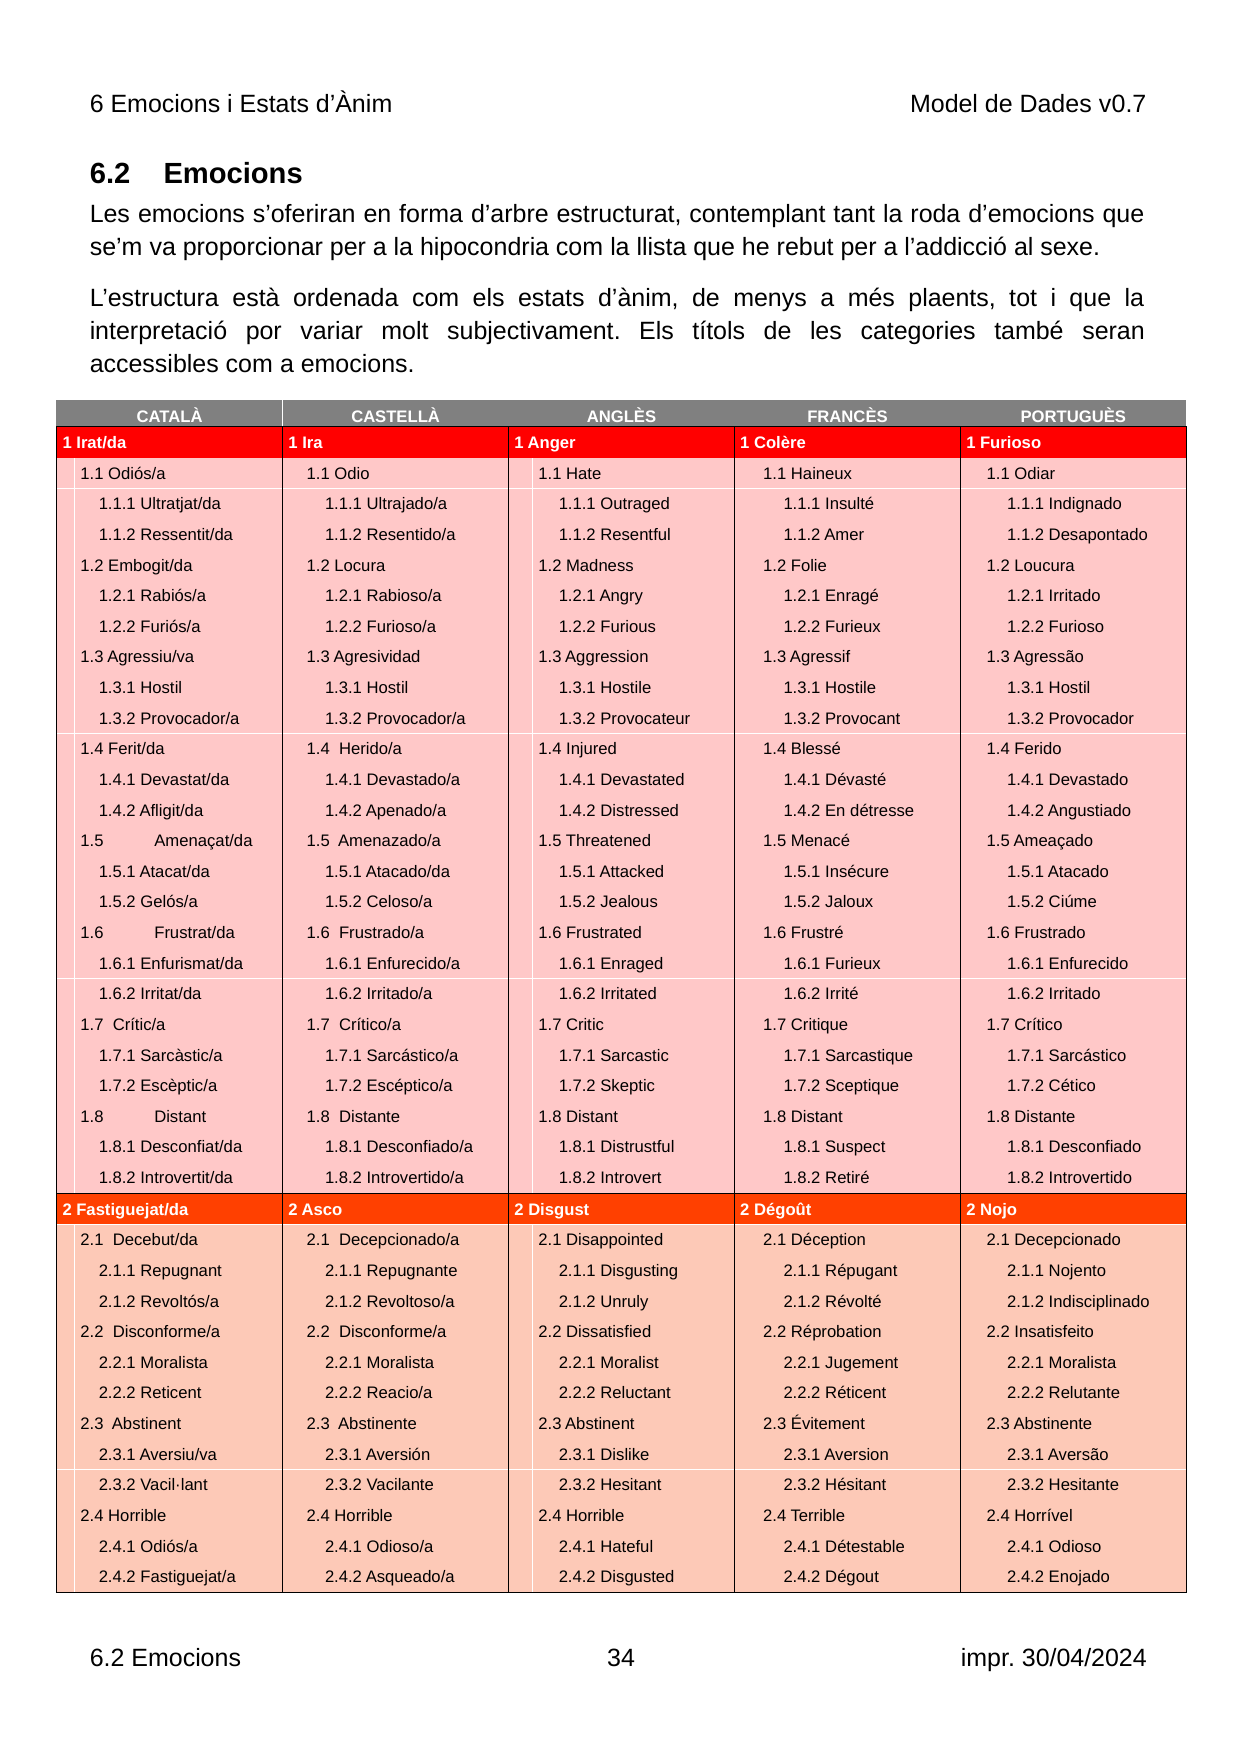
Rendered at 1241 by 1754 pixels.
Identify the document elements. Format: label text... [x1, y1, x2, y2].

table_cell 2 Dégoût [735, 1194, 960, 1224]
table_cell 1.2.1 Rabioso/a [319, 580, 508, 611]
table_cell [509, 703, 532, 733]
table_cell [961, 734, 981, 764]
table_cell [735, 887, 757, 917]
table_cell 2.4 Horrível [981, 1500, 1186, 1531]
table_cell [981, 1070, 1001, 1101]
table_cell [283, 764, 301, 795]
table_cell [509, 1132, 532, 1162]
table_cell [735, 1347, 757, 1378]
table_cell 2.2.1 Moralista [93, 1347, 282, 1378]
table_cell 2.4.2 Asqueado/a [319, 1561, 508, 1592]
table_cell 1.3 Agressif [757, 642, 960, 672]
table_cell [735, 611, 757, 642]
table_cell [735, 1500, 757, 1531]
table_cell [757, 979, 778, 1009]
table_cell [735, 764, 757, 795]
table_cell [981, 1286, 1001, 1316]
table_cell [57, 1101, 74, 1132]
table_cell [981, 1439, 1001, 1469]
table_cell [757, 611, 778, 642]
table_cell 1.8.1 Desconfiado/a [319, 1132, 508, 1162]
table_cell [509, 489, 532, 519]
table_cell [283, 795, 301, 825]
table_cell [509, 887, 532, 917]
table_cell 2.2 Réprobation [757, 1316, 960, 1347]
table_cell [961, 1132, 981, 1162]
table_cell 2.4.1 Odiós/a [93, 1531, 282, 1561]
table_cell 2.4.2 Disgusted [553, 1561, 734, 1592]
table_cell 1.7.1 Sarcastique [778, 1040, 960, 1070]
table_cell [533, 580, 553, 611]
table_cell [509, 1531, 532, 1561]
table_cell 1.2 Loucura [981, 550, 1186, 580]
table_cell [509, 519, 532, 550]
table_cell [301, 489, 319, 519]
table_cell 1.4.1 Dévasté [778, 764, 960, 795]
table_cell [735, 489, 757, 519]
table_cell [75, 489, 93, 519]
table_cell [757, 1470, 778, 1500]
table_cell 1.8.2 Retiré [778, 1162, 960, 1193]
table_cell 1.8.2 Introvert [553, 1162, 734, 1193]
table_cell [301, 1439, 319, 1469]
table_cell [75, 795, 93, 825]
table_cell [75, 1070, 93, 1101]
table_cell 1.1.2 Resentido/a [319, 519, 508, 550]
table_cell 1.1.1 Ultratjat/da [93, 489, 282, 519]
table_cell 1.6.2 Irritat/da [93, 979, 282, 1009]
table_cell 1.4.2 Distressed [553, 795, 734, 825]
table_cell [533, 948, 553, 978]
table_cell [757, 580, 778, 611]
table_cell [75, 1561, 93, 1592]
table_cell 2.2 Dissatisfied [533, 1316, 734, 1347]
table_cell [75, 1255, 93, 1286]
table_cell 1.3.1 Hostil [1001, 672, 1186, 703]
table_cell 2.2 Disconforme/a [75, 1316, 282, 1347]
table_cell [509, 1470, 532, 1500]
table_cell [283, 917, 301, 948]
table_cell [509, 1009, 532, 1040]
table_cell 1.1 Haineux [757, 458, 960, 488]
table_cell 1.4.2 Angustiado [1001, 795, 1186, 825]
table_cell 1.1.2 Amer [778, 519, 960, 550]
table_cell 1.1 Odiós/a [75, 458, 282, 488]
table_cell 1.4.1 Devastado [1001, 764, 1186, 795]
table_cell [57, 1439, 74, 1469]
table_cell 1.3.2 Provocador/a [319, 703, 508, 733]
table_header CASTELLÀ [283, 400, 508, 426]
table_cell [57, 764, 74, 795]
table_cell [75, 1040, 93, 1070]
table_cell 2.4.1 Odioso [1001, 1531, 1186, 1561]
table_cell [283, 1225, 301, 1255]
table_cell [981, 1531, 1001, 1561]
table_cell [301, 1347, 319, 1378]
table_cell 2.2.2 Réticent [778, 1378, 960, 1408]
table_header FRANCÈS [734, 400, 960, 426]
table_cell 2.4.1 Détestable [778, 1531, 960, 1561]
table_cell [57, 917, 74, 948]
table_cell 2.3.2 Vacilante [319, 1470, 508, 1500]
table_cell [283, 1531, 301, 1561]
table_cell [301, 979, 319, 1009]
table_cell [757, 764, 778, 795]
table_cell [75, 703, 93, 733]
table_header ANGLÈS [508, 400, 734, 426]
table_cell [301, 1470, 319, 1500]
table_cell 1.5.1 Atacado/da [319, 856, 508, 887]
table_cell 2.2.1 Moralist [553, 1347, 734, 1378]
table_cell [735, 672, 757, 703]
table_cell 1 Irat/da [57, 427, 282, 458]
table_cell [509, 734, 532, 764]
table_cell [533, 1162, 553, 1193]
table_cell [961, 1070, 981, 1101]
table_cell [509, 672, 532, 703]
table_cell 2.4 Horrible [533, 1500, 734, 1531]
table_cell [509, 1561, 532, 1592]
table_cell [57, 887, 74, 917]
table_cell 2 Disgust [509, 1194, 734, 1224]
table_cell [509, 1286, 532, 1316]
table_cell [509, 795, 532, 825]
table_cell 1.1.2 Desapontado [1001, 519, 1186, 550]
table_cell 2.3.2 Vacil·lant [93, 1470, 282, 1500]
table_cell [75, 1470, 93, 1500]
table_cell [57, 1378, 74, 1408]
table_cell 2.1 Déception [757, 1225, 960, 1255]
table_cell [757, 856, 778, 887]
table_cell [57, 1132, 74, 1162]
table_cell [283, 948, 301, 978]
table_cell 2.2.2 Reacio/a [319, 1378, 508, 1408]
table_cell [735, 825, 757, 856]
table_cell [283, 611, 301, 642]
table_cell 1.5.2 Celoso/a [319, 887, 508, 917]
table_cell 2 Asco [283, 1194, 508, 1224]
table_cell [961, 887, 981, 917]
table_cell [735, 856, 757, 887]
table_cell [533, 764, 553, 795]
table_cell [283, 1040, 301, 1070]
table_cell [961, 519, 981, 550]
table_cell [509, 458, 532, 488]
table_cell 2.3 Abstinent [75, 1408, 282, 1439]
table_cell 2.2.1 Moralista [1001, 1347, 1186, 1378]
table_cell [283, 642, 301, 672]
table_cell 1.6 Frustrado [981, 917, 1186, 948]
table_header CATALÀ [56, 400, 282, 426]
table_cell 1.6 Frustrated [533, 917, 734, 948]
table_cell [533, 1347, 553, 1378]
table_cell [57, 519, 74, 550]
table_cell 2.4.2 Enojado [1001, 1561, 1186, 1592]
table_cell 2 Fastiguejat/da [57, 1194, 282, 1224]
table_cell [961, 764, 981, 795]
table_cell 1.4 Injured [533, 734, 734, 764]
table_cell [961, 1225, 981, 1255]
table_cell [735, 1561, 757, 1592]
table_cell [533, 979, 553, 1009]
table_cell 1.7.1 Sarcastic [553, 1040, 734, 1070]
table_cell 1.6.2 Irrité [778, 979, 960, 1009]
table_cell [283, 1408, 301, 1439]
table_cell 1.4.2 Afligit/da [93, 795, 282, 825]
table_cell [735, 1225, 757, 1255]
table_cell [961, 580, 981, 611]
table_cell 2.3.1 Aversiu/va [93, 1439, 282, 1469]
table_cell 2.3.1 Aversion [778, 1439, 960, 1469]
table_cell [981, 1378, 1001, 1408]
table_cell [757, 1286, 778, 1316]
table_cell [283, 519, 301, 550]
table_cell 1.6.2 Irritado [1001, 979, 1186, 1009]
table_cell 1.3.2 Provocador/a [93, 703, 282, 733]
table_cell [981, 672, 1001, 703]
table_cell 1.1.2 Ressentit/da [93, 519, 282, 550]
table_cell 1.7.2 Sceptique [778, 1070, 960, 1101]
table_cell 1.5.1 Attacked [553, 856, 734, 887]
table_cell [75, 611, 93, 642]
table_cell [961, 1040, 981, 1070]
table_cell [75, 1439, 93, 1469]
table_cell [757, 887, 778, 917]
table_cell [301, 1561, 319, 1592]
table_cell [533, 611, 553, 642]
table_cell 1.1.1 Outraged [553, 489, 734, 519]
table_cell 2.1 Decepcionado [981, 1225, 1186, 1255]
table_cell [301, 611, 319, 642]
table_cell 2.4.2 Dégout [778, 1561, 960, 1592]
table_cell [981, 1162, 1001, 1193]
table_cell [509, 580, 532, 611]
table_cell [735, 1286, 757, 1316]
table_cell 1.7.2 Escèptic/a [93, 1070, 282, 1101]
table_cell [283, 1470, 301, 1500]
table_cell [533, 1439, 553, 1469]
table_cell 2.1.1 Disgusting [553, 1255, 734, 1286]
table_cell 1.1.1 Ultrajado/a [319, 489, 508, 519]
table_cell [301, 1132, 319, 1162]
table_cell [301, 764, 319, 795]
table_cell [961, 1255, 981, 1286]
table_cell 1 Furioso [961, 427, 1186, 458]
table_cell 1.5.1 Insécure [778, 856, 960, 887]
table_cell [961, 703, 981, 733]
table_cell [735, 795, 757, 825]
table_cell 1.1 Hate [533, 458, 734, 488]
table_cell 1.7.1 Sarcàstic/a [93, 1040, 282, 1070]
table_cell 1.4.2 En détresse [778, 795, 960, 825]
table_cell [735, 1101, 757, 1132]
table_cell [301, 1286, 319, 1316]
table_cell [981, 1040, 1001, 1070]
table_cell 1.3.2 Provocateur [553, 703, 734, 733]
table_cell [75, 979, 93, 1009]
table_cell [57, 795, 74, 825]
table_cell 1.2.2 Furious [553, 611, 734, 642]
table_cell 1.2.1 Enragé [778, 580, 960, 611]
table_cell [301, 519, 319, 550]
table_cell [283, 1500, 301, 1531]
table_cell [301, 1531, 319, 1561]
table_cell [283, 1378, 301, 1408]
table_cell [757, 489, 778, 519]
table_cell [961, 1561, 981, 1592]
table_cell [757, 1531, 778, 1561]
table_cell 1.4 Ferido [981, 734, 1186, 764]
table_cell [533, 1255, 553, 1286]
table_cell [981, 489, 1001, 519]
table_cell [533, 1040, 553, 1070]
table_cell [757, 1070, 778, 1101]
table_cell 1.4.2 Apenado/a [319, 795, 508, 825]
table_cell [57, 1531, 74, 1561]
table_cell [57, 1500, 74, 1531]
table_cell [283, 1132, 301, 1162]
table_cell [961, 856, 981, 887]
table_cell [509, 611, 532, 642]
table_cell 1.5.2 Ciúme [1001, 887, 1186, 917]
table_cell [735, 1132, 757, 1162]
table_cell [961, 1009, 981, 1040]
table_cell 1.8.1 Desconfiat/da [93, 1132, 282, 1162]
table_cell [735, 580, 757, 611]
table_cell [283, 1009, 301, 1040]
table_cell 2.1 Decepcionado/a [301, 1225, 508, 1255]
table_cell 1.3 Aggression [533, 642, 734, 672]
table_cell 1.7 Crític/a [75, 1009, 282, 1040]
table_cell [301, 948, 319, 978]
table_cell 1.7.2 Skeptic [553, 1070, 734, 1101]
table_cell 2.1.2 Revoltoso/a [319, 1286, 508, 1316]
table_cell 1.6.1 Enraged [553, 948, 734, 978]
table_cell 1.8 Distante [301, 1101, 508, 1132]
table_cell 1.5.2 Gelós/a [93, 887, 282, 917]
table_cell [981, 948, 1001, 978]
table_cell 2.2.1 Jugement [778, 1347, 960, 1378]
table_cell 2.3 Abstinent [533, 1408, 734, 1439]
table_cell [75, 1347, 93, 1378]
text Les emocions s’oferiran en forma d’arbre estructurat, contemplant tant la roda d’emocions que se’m va proporcionar per a la hipocondria com la llista que he rebut per a l’addicció al sexe. [89, 199, 1146, 261]
table_cell 1.6.1 Enfurecido/a [319, 948, 508, 978]
table_cell [961, 1101, 981, 1132]
table_cell [57, 948, 74, 978]
table_cell 1 Ira [283, 427, 508, 458]
table_cell [509, 550, 532, 580]
table_cell 1.7.2 Cético [1001, 1070, 1186, 1101]
table_cell 1.2 Folie [757, 550, 960, 580]
table_cell [981, 1470, 1001, 1500]
table_cell 1.8 Distante [981, 1101, 1186, 1132]
table_cell [961, 611, 981, 642]
table_cell [981, 1561, 1001, 1592]
table_cell [509, 917, 532, 948]
table_cell 1.7.1 Sarcástico/a [319, 1040, 508, 1070]
table_cell [301, 703, 319, 733]
table_cell [509, 1225, 532, 1255]
table_cell 1.8.1 Suspect [778, 1132, 960, 1162]
table_cell 1.8.2 Introvertido [1001, 1162, 1186, 1193]
table_cell [75, 856, 93, 887]
table_cell 2.1 Disappointed [533, 1225, 734, 1255]
table_cell 2.3.1 Aversão [1001, 1439, 1186, 1469]
table_cell 1.1 Odio [301, 458, 508, 488]
table_cell [735, 979, 757, 1009]
table_cell [57, 458, 74, 488]
table_cell [57, 1561, 74, 1592]
table_cell [509, 1378, 532, 1408]
table_cell [735, 734, 757, 764]
table_cell 1.5 Menacé [757, 825, 960, 856]
table_cell [757, 519, 778, 550]
table_cell [57, 1470, 74, 1500]
table_cell [981, 979, 1001, 1009]
table_cell [961, 1286, 981, 1316]
table_cell 2.2 Insatisfeito [981, 1316, 1186, 1347]
table_cell 1.5.1 Atacat/da [93, 856, 282, 887]
table_cell [509, 1255, 532, 1286]
table_cell [509, 825, 532, 856]
table_cell 1.8 Distant [757, 1101, 960, 1132]
table_cell [735, 948, 757, 978]
table_cell [509, 1316, 532, 1347]
table_cell [283, 1255, 301, 1286]
table_cell 1.6.2 Irritado/a [319, 979, 508, 1009]
table_cell [57, 1040, 74, 1070]
table_cell [57, 825, 74, 856]
table_cell [57, 1286, 74, 1316]
table_cell [283, 856, 301, 887]
subtitle Emocions [89, 157, 1146, 190]
table_cell 1.7 Critic [533, 1009, 734, 1040]
table_cell [301, 1040, 319, 1070]
table_cell [57, 1225, 74, 1255]
table_cell [283, 458, 301, 488]
table_cell [735, 550, 757, 580]
table_cell [961, 1500, 981, 1531]
table_cell [75, 672, 93, 703]
table_cell [283, 1347, 301, 1378]
table_cell [961, 1531, 981, 1561]
table_cell [283, 703, 301, 733]
table_cell 2.3.2 Hesitant [553, 1470, 734, 1500]
table_cell 1.3 Agressiu/va [75, 642, 282, 672]
table_cell [961, 795, 981, 825]
table_cell [57, 979, 74, 1009]
table_cell 2.1.2 Revoltós/a [93, 1286, 282, 1316]
table_cell [735, 519, 757, 550]
table_cell 2.1.2 Unruly [553, 1286, 734, 1316]
table_cell [735, 1040, 757, 1070]
table_cell 1.2.1 Rabiós/a [93, 580, 282, 611]
table_cell [283, 1286, 301, 1316]
table_cell [533, 703, 553, 733]
table_cell [301, 856, 319, 887]
table_cell [981, 1255, 1001, 1286]
table_cell [735, 1408, 757, 1439]
table_cell [735, 1316, 757, 1347]
table_cell 1 Colère [735, 427, 960, 458]
table_cell 2.4 Horrible [75, 1500, 282, 1531]
table_cell 1.6.2 Irritated [553, 979, 734, 1009]
table_cell 2.3 Évitement [757, 1408, 960, 1439]
table_cell [283, 1439, 301, 1469]
table_cell 1.1 Odiar [981, 458, 1186, 488]
table_cell [757, 672, 778, 703]
table_cell [509, 1439, 532, 1469]
table_cell 1.6.1 Enfurismat/da [93, 948, 282, 978]
table_cell [509, 1408, 532, 1439]
table_cell 1.6 Frustré [757, 917, 960, 948]
table_cell [57, 1347, 74, 1378]
table_cell [757, 948, 778, 978]
table_cell [509, 642, 532, 672]
table_cell [301, 795, 319, 825]
table_cell [533, 1132, 553, 1162]
table_cell [75, 1162, 93, 1193]
table_cell [757, 795, 778, 825]
table_cell [757, 1255, 778, 1286]
table_cell [509, 1500, 532, 1531]
table_cell [57, 1316, 74, 1347]
table_cell 2.3.1 Dislike [553, 1439, 734, 1469]
table_cell 2.3.2 Hésitant [778, 1470, 960, 1500]
table_cell 1.6.1 Furieux [778, 948, 960, 978]
table_cell 1.8.1 Desconfiado [1001, 1132, 1186, 1162]
table_cell [509, 1070, 532, 1101]
table_cell 2.1.1 Repugnante [319, 1255, 508, 1286]
table_cell 2.1.2 Indisciplinado [1001, 1286, 1186, 1316]
table_cell 1 Anger [509, 427, 734, 458]
table_cell [533, 1070, 553, 1101]
table_cell [757, 1132, 778, 1162]
table_cell [961, 1439, 981, 1469]
table_cell [509, 764, 532, 795]
table_cell [283, 550, 301, 580]
table_cell [961, 1316, 981, 1347]
table_cell 2.3 Abstinente [301, 1408, 508, 1439]
table_cell 1.4 Blessé [757, 734, 960, 764]
table_cell [961, 1162, 981, 1193]
table_cell [735, 1378, 757, 1408]
table_cell [283, 1162, 301, 1193]
table_cell [735, 1531, 757, 1561]
table_cell [57, 1009, 74, 1040]
table_cell 2 Nojo [961, 1194, 1186, 1224]
table_cell [283, 672, 301, 703]
table_cell [57, 580, 74, 611]
table_cell [283, 489, 301, 519]
table_cell 2.4.1 Odioso/a [319, 1531, 508, 1561]
table_cell 1.3.2 Provocador [1001, 703, 1186, 733]
table_cell [301, 1255, 319, 1286]
table_cell 1.3.1 Hostile [778, 672, 960, 703]
table_cell [75, 519, 93, 550]
table_cell [981, 764, 1001, 795]
table_cell [981, 856, 1001, 887]
table_cell 1.5 Amenaçat/da [75, 825, 282, 856]
table_cell 1.8.2 Introvertido/a [319, 1162, 508, 1193]
table_cell [75, 1378, 93, 1408]
table_cell [533, 519, 553, 550]
table_cell [735, 1070, 757, 1101]
table_cell [509, 856, 532, 887]
table_cell 1.3.2 Provocant [778, 703, 960, 733]
table_cell 2.2.2 Reticent [93, 1378, 282, 1408]
table_cell 2.4.1 Hateful [553, 1531, 734, 1561]
table_cell [981, 703, 1001, 733]
table_cell 2.1.1 Nojento [1001, 1255, 1186, 1286]
table_cell [961, 458, 981, 488]
table_cell 1.7 Critique [757, 1009, 960, 1040]
table_cell [735, 1470, 757, 1500]
table_cell 2.4 Terrible [757, 1500, 960, 1531]
table_cell [57, 1162, 74, 1193]
table_cell 1.2.2 Furioso/a [319, 611, 508, 642]
table_cell [981, 1347, 1001, 1378]
table_cell 1.1.1 Insulté [778, 489, 960, 519]
table_cell [961, 948, 981, 978]
table_cell [301, 580, 319, 611]
table_cell 2.3.2 Hesitante [1001, 1470, 1186, 1500]
table_cell [533, 489, 553, 519]
table_cell [75, 887, 93, 917]
table_cell 1.8.2 Introvertit/da [93, 1162, 282, 1193]
table_cell [735, 1009, 757, 1040]
table_cell [757, 703, 778, 733]
table_cell [981, 1132, 1001, 1162]
table_cell [735, 703, 757, 733]
table_cell [57, 856, 74, 887]
table_cell [735, 1255, 757, 1286]
table_cell [981, 795, 1001, 825]
table_cell 1.8 Distant [533, 1101, 734, 1132]
table_cell 1.5.2 Jealous [553, 887, 734, 917]
table_cell 1.3.1 Hostil [319, 672, 508, 703]
table_cell [961, 825, 981, 856]
table_cell 1.6.1 Enfurecido [1001, 948, 1186, 978]
table_cell [301, 887, 319, 917]
table_cell [75, 1286, 93, 1316]
table_cell 1.8 Distant [75, 1101, 282, 1132]
table_cell [57, 611, 74, 642]
table_cell 1.2 Madness [533, 550, 734, 580]
table_cell [283, 1101, 301, 1132]
table_cell [735, 1439, 757, 1469]
table_cell [509, 1101, 532, 1132]
table_cell 2.1.1 Répugant [778, 1255, 960, 1286]
table_cell [981, 887, 1001, 917]
table_cell 1.5.2 Jaloux [778, 887, 960, 917]
table_cell [961, 672, 981, 703]
table_cell [57, 703, 74, 733]
table_cell [283, 580, 301, 611]
table_cell 2.1.2 Révolté [778, 1286, 960, 1316]
table_cell [57, 1255, 74, 1286]
table_header PORTUGUÈS [960, 400, 1186, 426]
table_cell [509, 1347, 532, 1378]
table_cell [757, 1347, 778, 1378]
table_cell 1.2.1 Irritado [1001, 580, 1186, 611]
table_cell [283, 734, 301, 764]
table_cell 1.1.1 Indignado [1001, 489, 1186, 519]
table_cell [533, 856, 553, 887]
table_cell 1.7 Crítico [981, 1009, 1186, 1040]
table_cell [735, 917, 757, 948]
table_cell [75, 580, 93, 611]
table_cell 1.5 Threatened [533, 825, 734, 856]
table_cell 1.2 Locura [301, 550, 508, 580]
table_cell 2.3 Abstinente [981, 1408, 1186, 1439]
table_cell 1.3.1 Hostil [93, 672, 282, 703]
table_cell 1.2.2 Furieux [778, 611, 960, 642]
table_cell 2.4.2 Fastiguejat/a [93, 1561, 282, 1592]
table_cell [961, 550, 981, 580]
table_cell 1.5.1 Atacado [1001, 856, 1186, 887]
table_cell [757, 1040, 778, 1070]
table_cell [961, 979, 981, 1009]
table_cell 1.3 Agresividad [301, 642, 508, 672]
table_cell [533, 1286, 553, 1316]
table_cell [981, 580, 1001, 611]
table_cell 2.2.2 Reluctant [553, 1378, 734, 1408]
table_cell 2.2 Disconforme/a [301, 1316, 508, 1347]
table_cell [533, 795, 553, 825]
table_cell 1.4.1 Devastated [553, 764, 734, 795]
table_cell 1.4.1 Devastat/da [93, 764, 282, 795]
table_cell 1.1.2 Resentful [553, 519, 734, 550]
table_cell 2.2.1 Moralista [319, 1347, 508, 1378]
table_cell [533, 887, 553, 917]
table_cell 1.7 Crítico/a [301, 1009, 508, 1040]
table_cell 1.8.1 Distrustful [553, 1132, 734, 1162]
table_cell [283, 1070, 301, 1101]
table_cell [961, 1408, 981, 1439]
table_cell [981, 519, 1001, 550]
table_cell [57, 550, 74, 580]
text L’estructura està ordenada com els estats d’ànim, de menys a més plaents, tot i que la interpretació por variar molt subjectivament. Els títols de les categories també seran accessibles com a emocions. [89, 283, 1146, 377]
table_cell 1.4 Ferit/da [75, 734, 282, 764]
table_cell [533, 672, 553, 703]
table_cell [75, 948, 93, 978]
table_cell [301, 1070, 319, 1101]
table_cell [75, 1132, 93, 1162]
table_cell [301, 672, 319, 703]
table_cell [961, 1347, 981, 1378]
table_cell 1.4 Herido/a [301, 734, 508, 764]
table_cell 2.2.2 Relutante [1001, 1378, 1186, 1408]
table_cell [283, 887, 301, 917]
table_cell [57, 734, 74, 764]
table_cell 1.4.1 Devastado/a [319, 764, 508, 795]
table_cell [57, 672, 74, 703]
table_cell 1.3.1 Hostile [553, 672, 734, 703]
table_cell 1.6 Frustrado/a [301, 917, 508, 948]
table_cell [735, 642, 757, 672]
table_cell 1.3 Agressão [981, 642, 1186, 672]
table_cell [735, 1162, 757, 1193]
table_cell [961, 642, 981, 672]
table_cell [757, 1439, 778, 1469]
table_cell [961, 1470, 981, 1500]
table_cell 1.2.2 Furioso [1001, 611, 1186, 642]
table_cell [283, 1316, 301, 1347]
table_cell 1.2.2 Furiós/a [93, 611, 282, 642]
table_cell [301, 1162, 319, 1193]
table_cell 1.5 Ameaçado [981, 825, 1186, 856]
table_cell 2.1 Decebut/da [75, 1225, 282, 1255]
table_cell [57, 642, 74, 672]
table_cell [509, 1040, 532, 1070]
table_cell [283, 1561, 301, 1592]
table_cell [283, 979, 301, 1009]
table_cell [283, 825, 301, 856]
table_cell [961, 489, 981, 519]
table_cell [57, 1070, 74, 1101]
table_cell [75, 764, 93, 795]
table_cell [533, 1531, 553, 1561]
table_cell [961, 917, 981, 948]
table_cell [533, 1561, 553, 1592]
table_cell 1.7.2 Escéptico/a [319, 1070, 508, 1101]
table_cell [757, 1378, 778, 1408]
table_cell [533, 1470, 553, 1500]
table_cell [57, 1408, 74, 1439]
table_cell 1.7.1 Sarcástico [1001, 1040, 1186, 1070]
table_cell 2.3.1 Aversión [319, 1439, 508, 1469]
table_cell [735, 458, 757, 488]
table_cell [961, 1378, 981, 1408]
table_cell 1.2.1 Angry [553, 580, 734, 611]
table_cell [981, 611, 1001, 642]
table_cell [509, 948, 532, 978]
table_cell 2.4 Horrible [301, 1500, 508, 1531]
table_cell [509, 1162, 532, 1193]
table_cell [757, 1561, 778, 1592]
table_cell [301, 1378, 319, 1408]
table_cell [57, 489, 74, 519]
table_cell 1.6 Frustrat/da [75, 917, 282, 948]
table_cell 2.1.1 Repugnant [93, 1255, 282, 1286]
table_cell 1.5 Amenazado/a [301, 825, 508, 856]
table_cell 1.2 Embogit/da [75, 550, 282, 580]
table_cell [757, 1162, 778, 1193]
table_cell [533, 1378, 553, 1408]
table_cell [75, 1531, 93, 1561]
table_cell [509, 979, 532, 1009]
